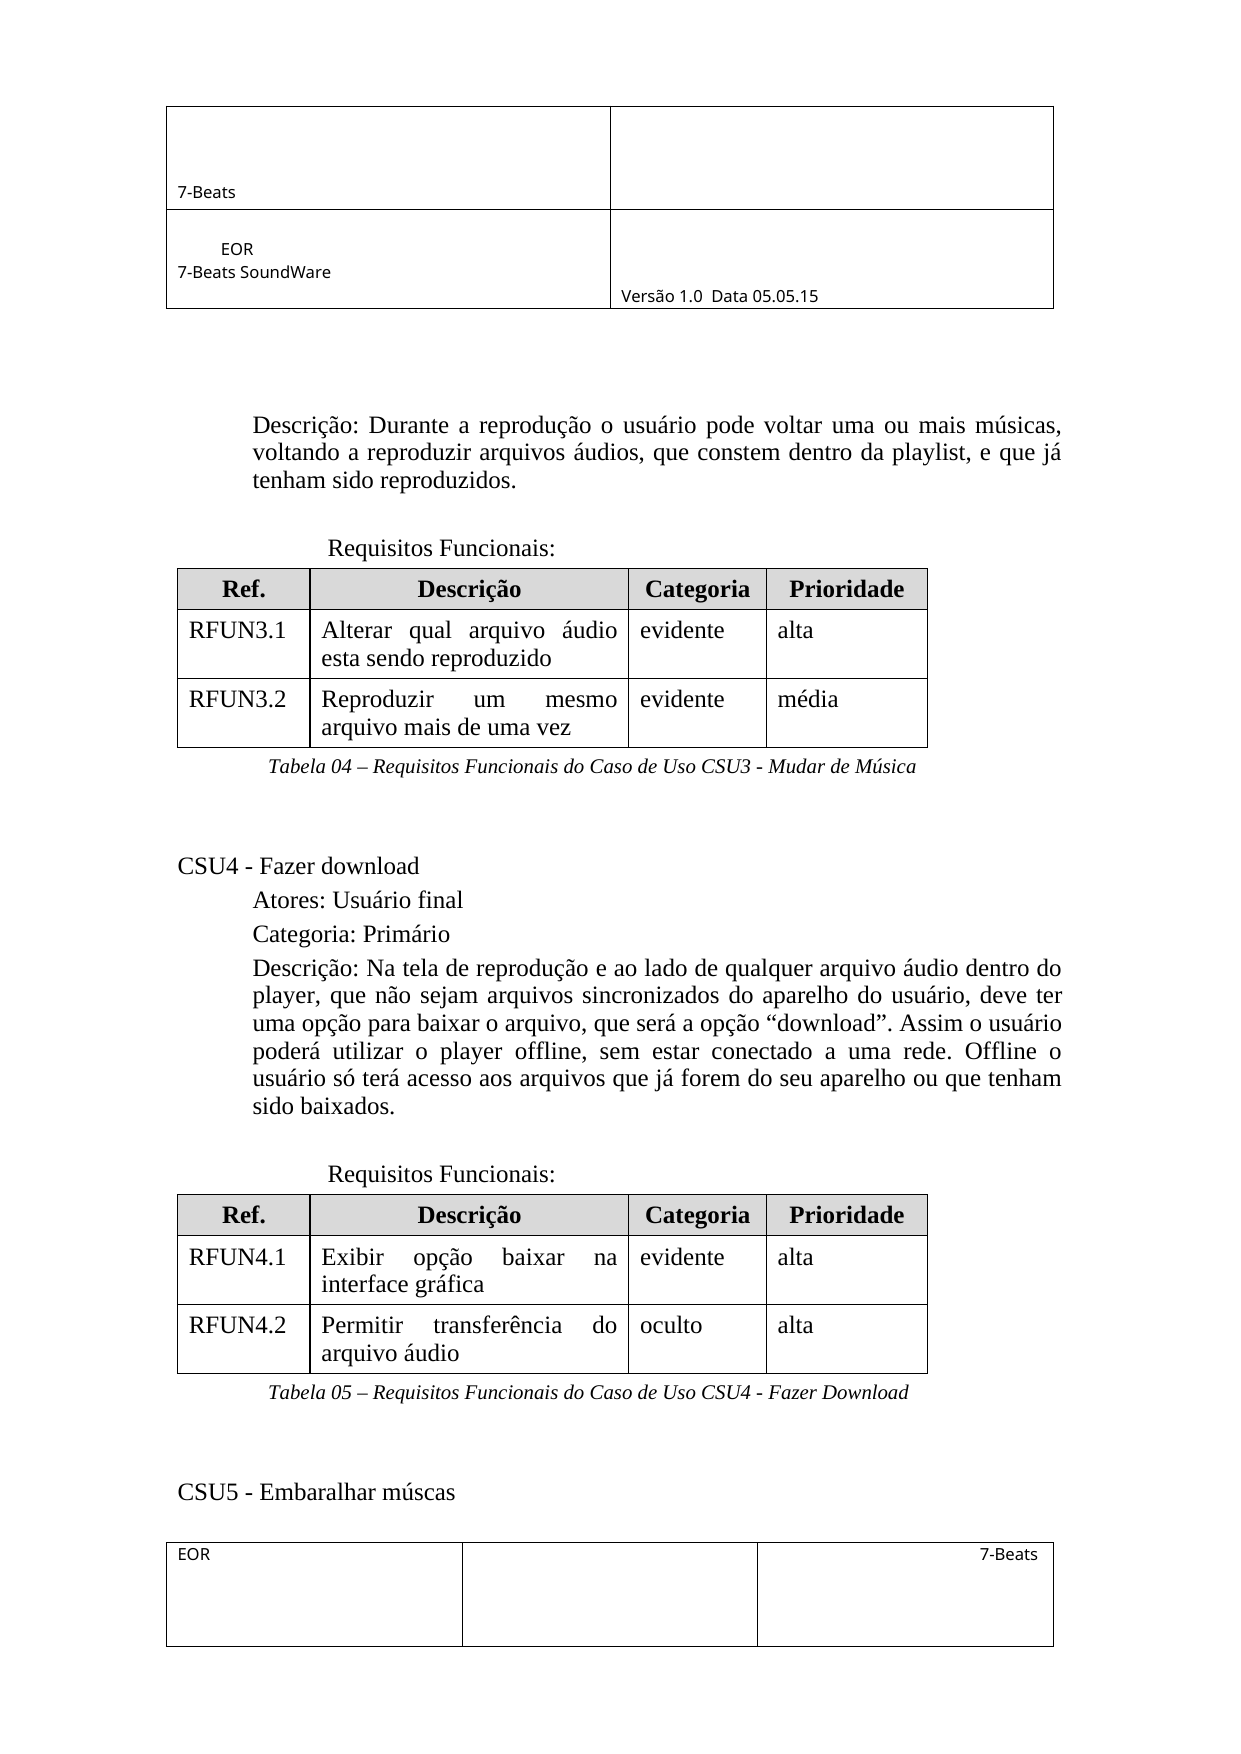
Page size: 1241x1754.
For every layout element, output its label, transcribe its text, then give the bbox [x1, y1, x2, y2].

table_header Descrição [311, 1195, 628, 1235]
table_cell RFUN3.1 [178, 610, 309, 678]
table_cell RFUN4.2 [178, 1305, 309, 1373]
table_cell Exibir opção baixar na interface gráfica [311, 1236, 628, 1304]
text Tabela 04 – Requisitos Funcionais do Caso de Uso CSU3 - Mudar de Música [177, 754, 1063, 778]
table_cell evidente [629, 679, 766, 747]
text CSU4 - Fazer download [177, 852, 1063, 879]
table_header Ref. [178, 1195, 309, 1235]
table_cell RFUN3.2 [178, 679, 309, 747]
table_cell média [767, 679, 927, 747]
table_cell Permitir transferência do arquivo áudio [311, 1305, 628, 1373]
table_header Ref. [178, 569, 309, 609]
text Atores: Usuário final [177, 886, 1063, 913]
table_cell evidente [629, 610, 766, 678]
table_cell alta [767, 610, 927, 678]
text Descrição: Durante a reprodução o usuário pode voltar uma ou mais músicas, voltando a reproduzir arquivos áudios, que constem dentro da playlist, e que já tenham sido reproduzidos. [252, 411, 1063, 494]
text Requisitos Funcionais: [327, 1160, 1063, 1188]
table_header Descrição [311, 569, 628, 609]
table_cell RFUN4.1 [178, 1236, 309, 1304]
text Descrição: Na tela de reprodução e ao lado de qualquer arquivo áudio dentro do player, que não sejam arquivos sincronizados do aparelho do usuário, deve ter uma opção para baixar o arquivo, que será a opção “download”. Assim o usuário poderá utilizar o player offline, sem estar conectado a uma rede. Offline o usuário só terá acesso aos arquivos que já forem do seu aparelho ou que tenham sido baixados. [252, 954, 1063, 1120]
table_cell alta [767, 1236, 927, 1304]
table_cell Reproduzir um mesmo arquivo mais de uma vez [311, 679, 628, 747]
table_cell alta [767, 1305, 927, 1373]
table_cell Alterar qual arquivo áudio esta sendo reproduzido [311, 610, 628, 678]
table_header Categoria [629, 1195, 766, 1235]
table_cell evidente [629, 1236, 766, 1304]
text Tabela 05 – Requisitos Funcionais do Caso de Uso CSU4 - Fazer Download [177, 1381, 1063, 1404]
table_cell oculto [629, 1305, 766, 1373]
table_header Prioridade [767, 569, 927, 609]
text CSU5 - Embaralhar múscas [177, 1478, 1063, 1506]
text Requisitos Funcionais: [327, 534, 1063, 562]
table_header Categoria [629, 569, 766, 609]
text Categoria: Primário [177, 920, 1063, 947]
table_header Prioridade [767, 1195, 927, 1235]
